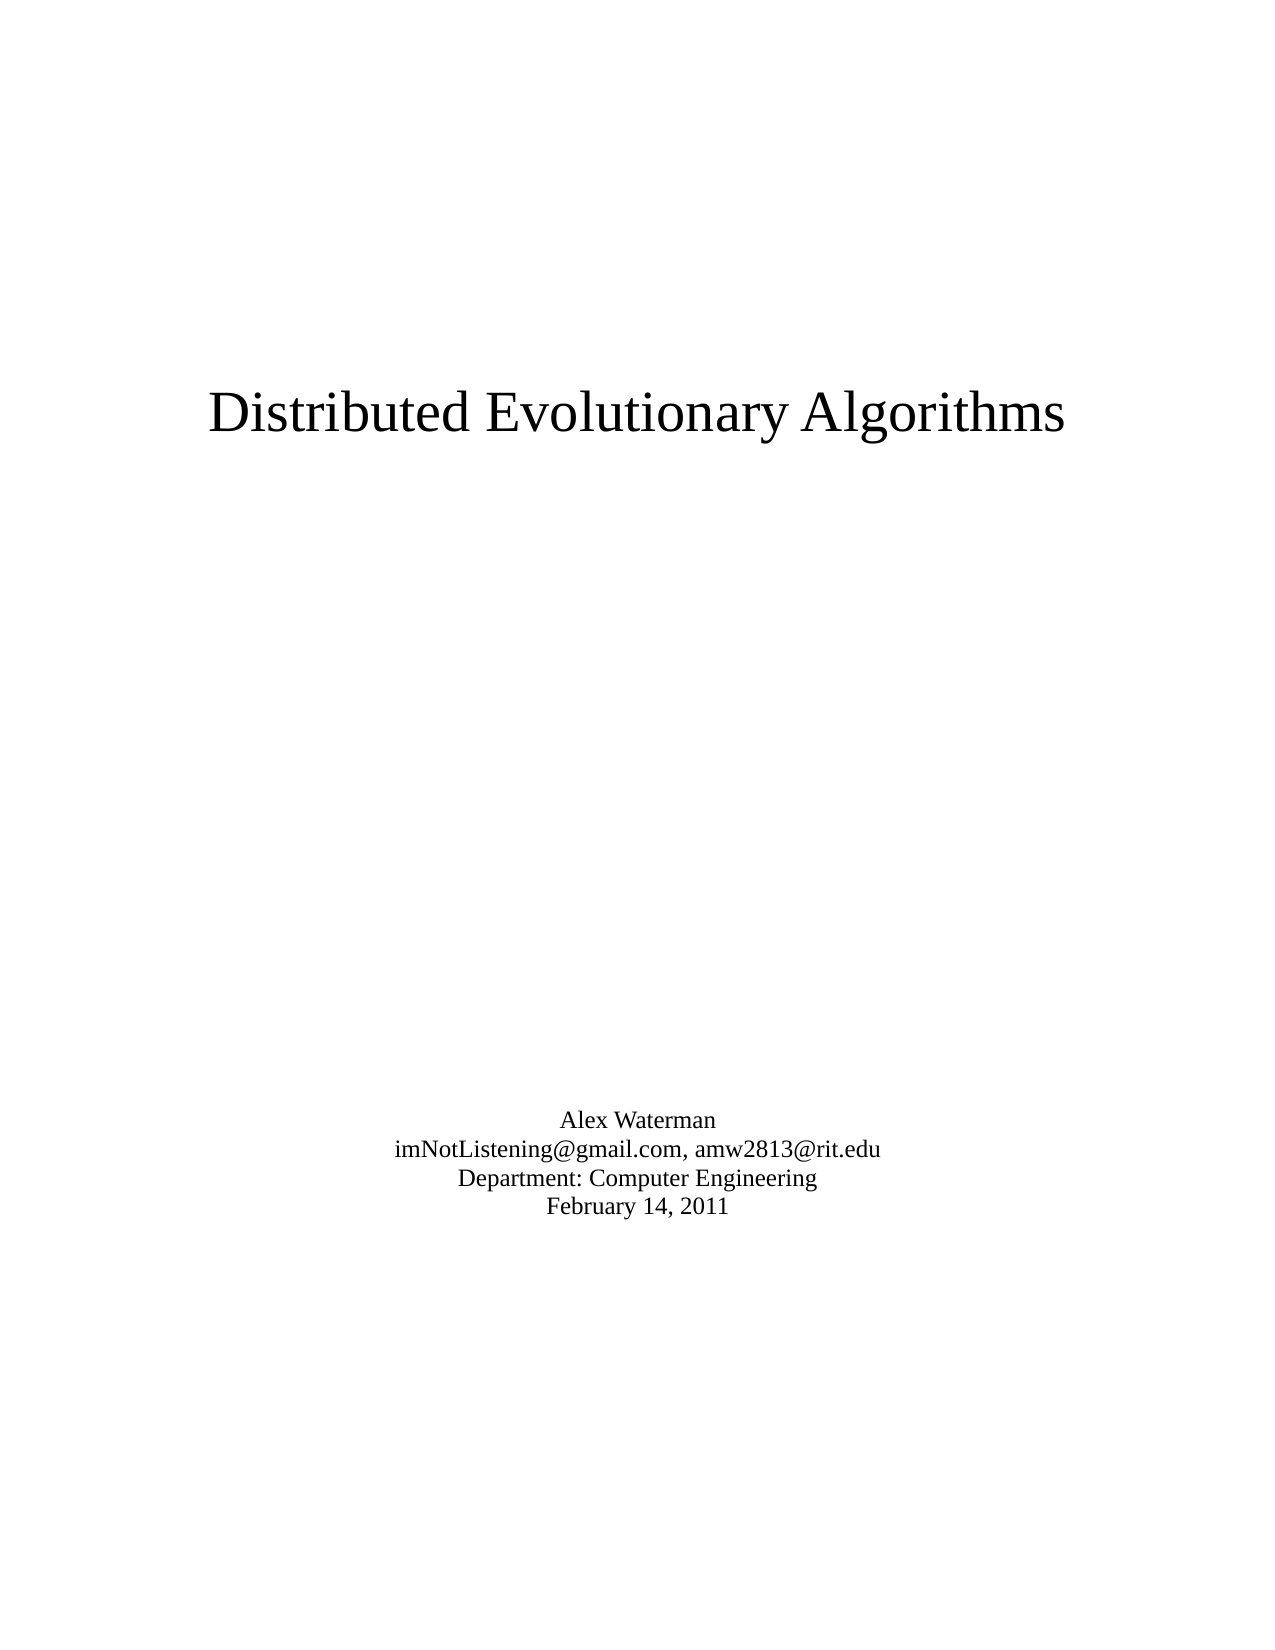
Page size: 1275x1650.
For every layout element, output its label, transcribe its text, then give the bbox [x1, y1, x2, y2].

text Department: Computer Engineering [118, 1163, 1157, 1191]
text February 14, 2011 [118, 1191, 1157, 1220]
text imNotListening@gmail.com, amw2813@rit.edu [118, 1134, 1157, 1163]
text Distributed Evolutionary Algorithms [118, 377, 1157, 444]
text Alex Waterman [118, 1105, 1157, 1134]
